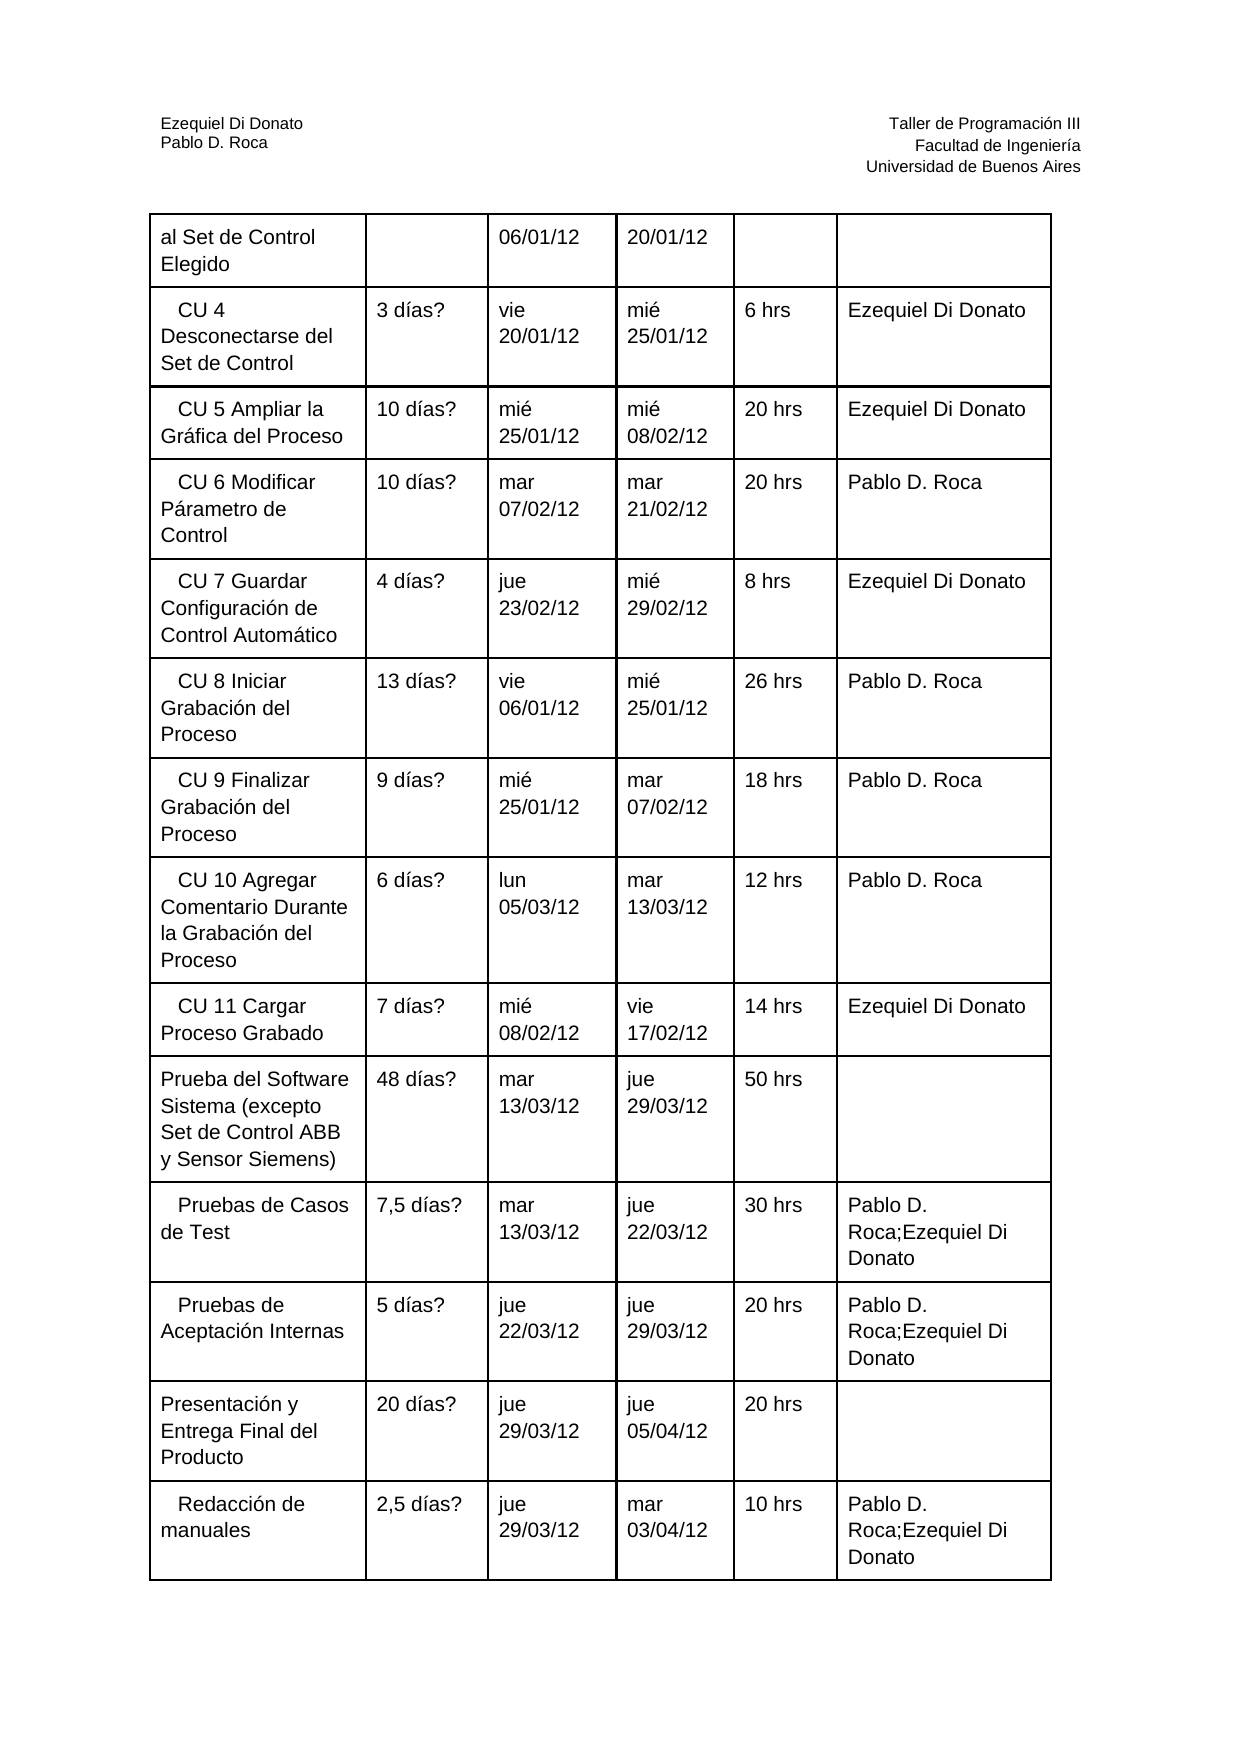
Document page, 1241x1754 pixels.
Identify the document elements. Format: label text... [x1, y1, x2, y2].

table_cell jue 23/02/12 [489, 560, 615, 657]
table_cell Pablo D. Roca;Ezequiel Di Donato [838, 1482, 1050, 1579]
table_cell vie 17/02/12 [618, 984, 733, 1055]
table_cell 50 hrs [735, 1057, 836, 1181]
table_cell CU 11 Cargar Proceso Grabado [151, 984, 365, 1055]
table_cell 10 días? [367, 460, 487, 558]
table_cell Pruebas de Casos de Test [151, 1183, 365, 1281]
table_cell jue 22/03/12 [618, 1183, 733, 1281]
table_cell mar 13/03/12 [489, 1183, 615, 1281]
table_cell 20/01/12 [618, 215, 733, 286]
table_cell 6 hrs [735, 288, 836, 385]
table_cell Pablo D. Roca [838, 858, 1050, 982]
table_cell 12 hrs [735, 858, 836, 982]
table_cell mié 25/01/12 [489, 388, 615, 458]
table_cell [838, 215, 1050, 286]
table_cell 7,5 días? [367, 1183, 487, 1281]
table_cell [367, 215, 487, 286]
table_cell 5 días? [367, 1283, 487, 1380]
table_cell 20 hrs [735, 460, 836, 558]
table_cell Ezequiel Di Donato [838, 560, 1050, 657]
table_cell mié 29/02/12 [618, 560, 733, 657]
table_cell 13 días? [367, 659, 487, 757]
table_cell mié 25/01/12 [618, 288, 733, 385]
table_cell Ezequiel Di Donato [838, 288, 1050, 385]
table_cell mar 13/03/12 [618, 858, 733, 982]
table_cell 2,5 días? [367, 1482, 487, 1579]
table_cell [838, 1057, 1050, 1181]
table_cell 30 hrs [735, 1183, 836, 1281]
table_cell 06/01/12 [489, 215, 615, 286]
table_cell CU 4 Desconectarse del Set de Control [151, 288, 365, 385]
table_cell 7 días? [367, 984, 487, 1055]
table_cell Pruebas de Aceptación Internas [151, 1283, 365, 1380]
table_cell Redacción de manuales [151, 1482, 365, 1579]
table_cell CU 9 Finalizar Grabación del Proceso [151, 759, 365, 856]
table_cell Ezequiel Di Donato [838, 984, 1050, 1055]
table_cell jue 29/03/12 [618, 1283, 733, 1380]
table_cell CU 10 Agregar Comentario Durante la Grabación del Proceso [151, 858, 365, 982]
table_cell 26 hrs [735, 659, 836, 757]
table_cell mar 03/04/12 [618, 1482, 733, 1579]
table_cell CU 5 Ampliar la Gráfica del Proceso [151, 388, 365, 458]
table_cell Pablo D. Roca;Ezequiel Di Donato [838, 1283, 1050, 1380]
table_cell 20 hrs [735, 1382, 836, 1479]
table_cell jue 22/03/12 [489, 1283, 615, 1380]
table_cell al Set de Control Elegido [151, 215, 365, 286]
table_cell vie 20/01/12 [489, 288, 615, 385]
table_cell mié 25/01/12 [618, 659, 733, 757]
table_cell mar 13/03/12 [489, 1057, 615, 1181]
table_cell Pablo D. Roca [838, 759, 1050, 856]
table_cell 6 días? [367, 858, 487, 982]
table_cell mié 08/02/12 [618, 388, 733, 458]
table_cell mar 07/02/12 [489, 460, 615, 558]
table_cell mié 08/02/12 [489, 984, 615, 1055]
table_cell lun 05/03/12 [489, 858, 615, 982]
table_cell mar 21/02/12 [618, 460, 733, 558]
table_cell jue 05/04/12 [618, 1382, 733, 1479]
table_cell Pablo D. Roca [838, 460, 1050, 558]
table_cell 10 días? [367, 388, 487, 458]
table_cell 20 hrs [735, 1283, 836, 1380]
table_cell CU 6 Modificar Párametro de Control [151, 460, 365, 558]
table_cell 3 días? [367, 288, 487, 385]
table_cell Ezequiel Di Donato [838, 388, 1050, 458]
table_cell 18 hrs [735, 759, 836, 856]
table_cell Presentación y Entrega Final del Producto [151, 1382, 365, 1479]
table_cell vie 06/01/12 [489, 659, 615, 757]
table_cell mar 07/02/12 [618, 759, 733, 856]
table_cell Pablo D. Roca;Ezequiel Di Donato [838, 1183, 1050, 1281]
table_cell jue 29/03/12 [489, 1382, 615, 1479]
table_cell 20 días? [367, 1382, 487, 1479]
table_cell [735, 215, 836, 286]
table_cell jue 29/03/12 [618, 1057, 733, 1181]
table_cell 10 hrs [735, 1482, 836, 1579]
table_cell Pablo D. Roca [838, 659, 1050, 757]
table_cell 14 hrs [735, 984, 836, 1055]
table_cell jue 29/03/12 [489, 1482, 615, 1579]
table_cell 8 hrs [735, 560, 836, 657]
table_cell 9 días? [367, 759, 487, 856]
table_cell 20 hrs [735, 388, 836, 458]
table_cell CU 8 Iniciar Grabación del Proceso [151, 659, 365, 757]
table_cell 4 días? [367, 560, 487, 657]
table_cell 48 días? [367, 1057, 487, 1181]
table_cell mié 25/01/12 [489, 759, 615, 856]
table_cell CU 7 Guardar Configuración de Control Automático [151, 560, 365, 657]
table_cell Prueba del Software Sistema (excepto Set de Control ABB y Sensor Siemens) [151, 1057, 365, 1181]
table_cell [838, 1382, 1050, 1479]
